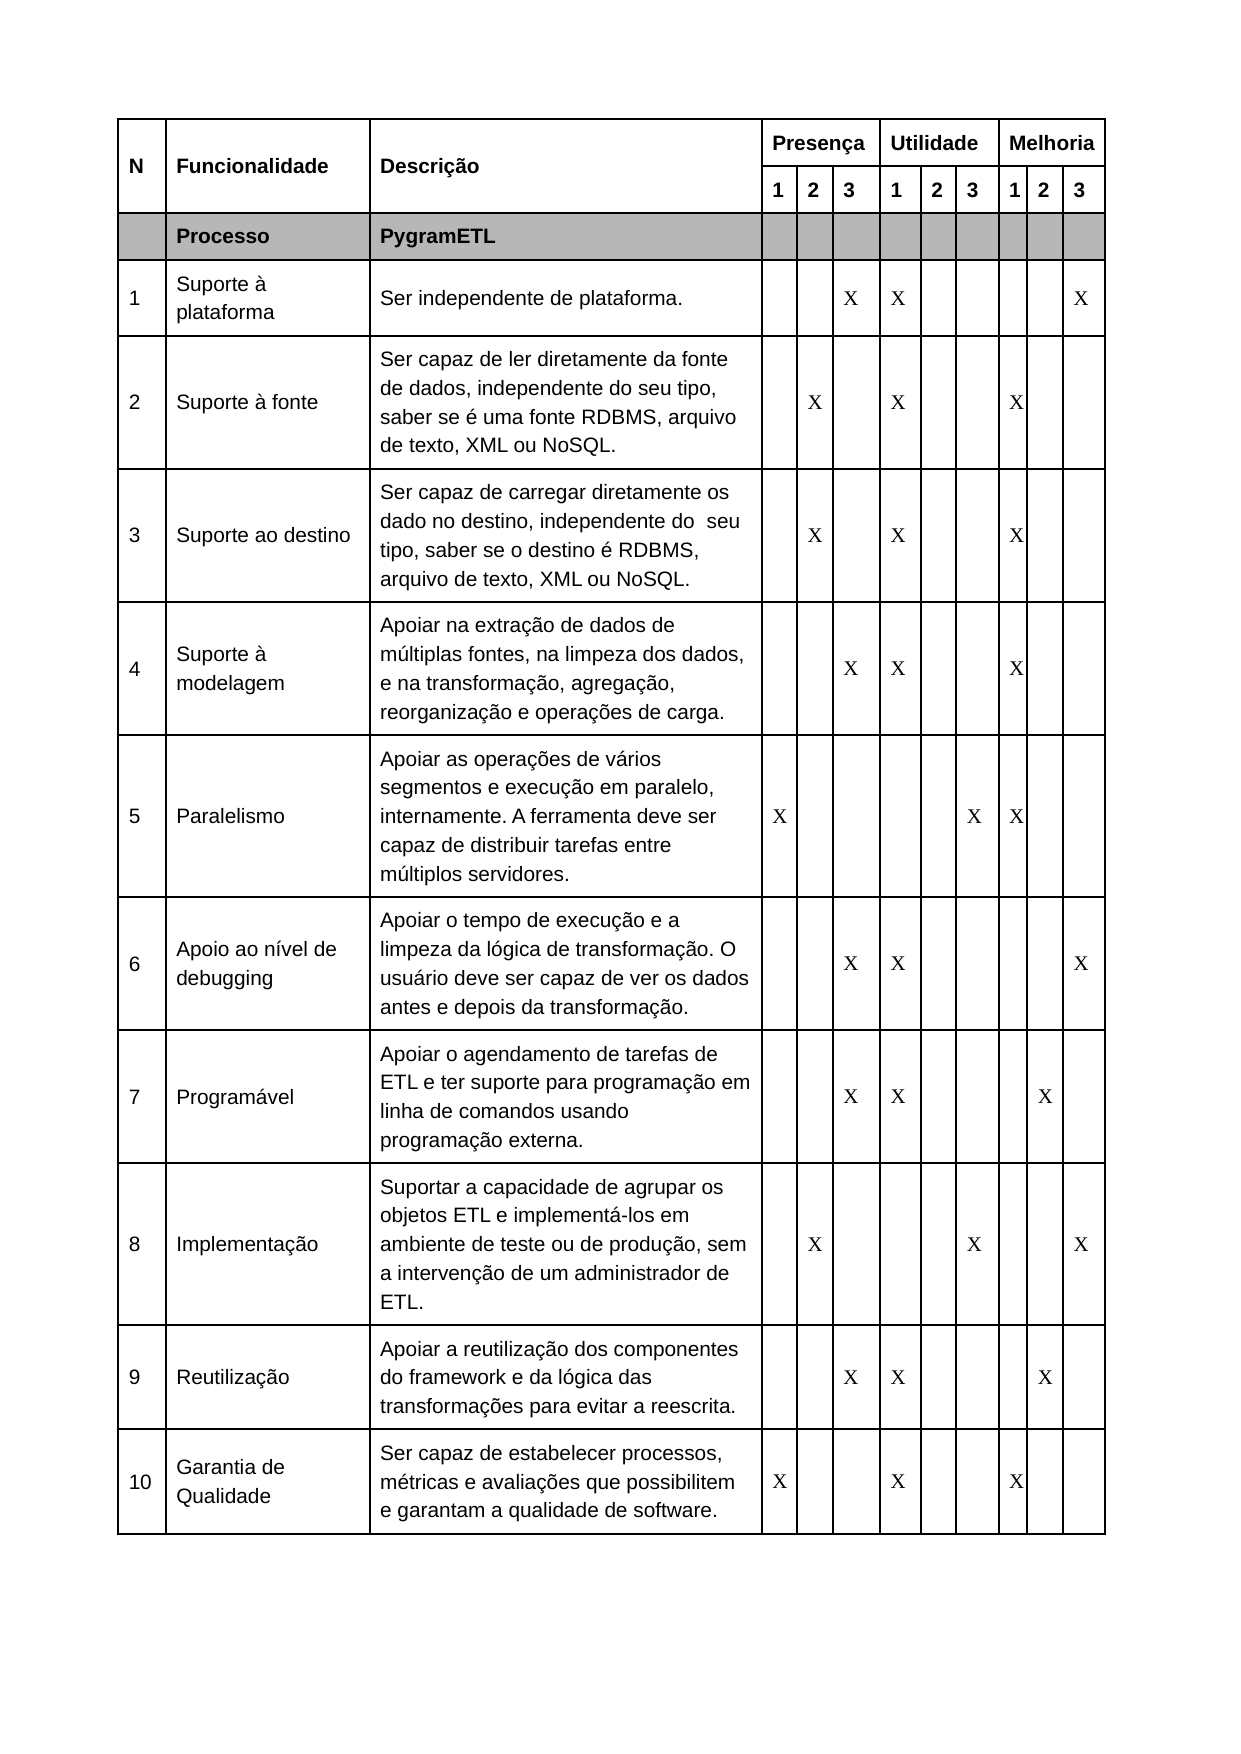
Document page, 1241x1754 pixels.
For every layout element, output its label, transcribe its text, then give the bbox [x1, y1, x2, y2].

table_cell Reutilização [167, 1326, 369, 1428]
table_cell [957, 898, 998, 1029]
table_cell [922, 337, 955, 468]
table_cell [922, 736, 955, 896]
table_cell X [1000, 736, 1026, 896]
table_cell [1064, 337, 1104, 468]
table_cell X [1000, 603, 1026, 734]
table_cell Ser capaz de ler diretamente da fonte de dados, independente do seu tipo, saber se é uma fonte RDBMS, arquivo de texto, XML ou NoSQL. [371, 337, 761, 468]
table_cell [1064, 1326, 1104, 1428]
table_cell 3 [119, 470, 165, 601]
table_cell [1064, 736, 1104, 896]
table_cell X [881, 1430, 920, 1533]
table_cell X [1064, 1164, 1104, 1324]
table_cell 2 [798, 167, 832, 212]
table_cell [763, 261, 796, 334]
table_cell [1064, 1031, 1104, 1162]
table_cell [1028, 214, 1062, 259]
table_cell 1 [763, 167, 796, 212]
table_cell [763, 337, 796, 468]
table_cell X [834, 603, 879, 734]
table_cell Processo [167, 214, 369, 259]
table_cell Apoio ao nível de debugging [167, 898, 369, 1029]
table_cell 1 [1000, 167, 1026, 212]
table_cell X [763, 736, 796, 896]
table_cell X [1000, 337, 1026, 468]
table_cell X [1000, 1430, 1026, 1533]
table_cell [1000, 1031, 1026, 1162]
table_cell [834, 470, 879, 601]
table_cell X [1028, 1326, 1062, 1428]
table_cell [1028, 603, 1062, 734]
table_cell X [834, 261, 879, 334]
table_cell X [1064, 898, 1104, 1029]
table_cell X [881, 261, 920, 334]
table_cell [881, 214, 920, 259]
table_cell [922, 470, 955, 601]
table_cell [763, 214, 796, 259]
table_cell Garantia de Qualidade [167, 1430, 369, 1533]
table_cell [798, 1031, 832, 1162]
table_cell [834, 337, 879, 468]
table_cell Apoiar o tempo de execução e a limpeza da lógica de transformação. O usuário deve ser capaz de ver os dados antes e depois da transformação. [371, 898, 761, 1029]
table_cell [881, 736, 920, 896]
table_cell X [881, 1031, 920, 1162]
table_cell [957, 261, 998, 334]
table_cell [763, 1164, 796, 1324]
table_header Descrição [371, 120, 761, 212]
table_cell [834, 214, 879, 259]
table_cell Ser independente de plataforma. [371, 261, 761, 334]
table_header N [119, 120, 165, 212]
table_cell Suporte à plataforma [167, 261, 369, 334]
table_cell X [763, 1430, 796, 1533]
table_cell X [1064, 261, 1104, 334]
table_cell 8 [119, 1164, 165, 1324]
table_cell 4 [119, 603, 165, 734]
table_cell Apoiar o agendamento de tarefas de ETL e ter suporte para programação em linha de comandos usando programação externa. [371, 1031, 761, 1162]
table_cell [798, 898, 832, 1029]
table_cell Apoiar a reutilização dos componentes do framework e da lógica das transformações para evitar a reescrita. [371, 1326, 761, 1428]
table_cell [1000, 1326, 1026, 1428]
table_cell X [834, 1031, 879, 1162]
table_cell Suportar a capacidade de agrupar os objetos ETL e implementá-los em ambiente de teste ou de produção, sem a intervenção de um administrador de ETL. [371, 1164, 761, 1324]
table_cell [834, 1164, 879, 1324]
table_cell [119, 214, 165, 259]
table_cell [957, 337, 998, 468]
table_cell [922, 603, 955, 734]
table_cell X [881, 1326, 920, 1428]
table_header Utilidade [881, 120, 998, 165]
table_cell [1000, 898, 1026, 1029]
table_cell [1028, 1430, 1062, 1533]
table_header Melhoria [1000, 120, 1104, 165]
table_cell 10 [119, 1430, 165, 1533]
table_cell [1000, 261, 1026, 334]
table_cell [798, 1430, 832, 1533]
table_cell 1 [881, 167, 920, 212]
table_cell 2 [1028, 167, 1062, 212]
table_cell X [798, 1164, 832, 1324]
table_cell [957, 470, 998, 601]
table_cell 3 [957, 167, 998, 212]
table_cell [834, 1430, 879, 1533]
table_cell [922, 261, 955, 334]
table_cell [1064, 214, 1104, 259]
table_cell [922, 1326, 955, 1428]
table_cell [957, 1326, 998, 1428]
table_cell 1 [119, 261, 165, 334]
table_header Funcionalidade [167, 120, 369, 212]
table_cell [881, 1164, 920, 1324]
table_cell [763, 603, 796, 734]
table_header Presença [763, 120, 879, 165]
table_cell X [881, 337, 920, 468]
table_cell [922, 214, 955, 259]
table_cell Suporte à modelagem [167, 603, 369, 734]
table_cell [763, 470, 796, 601]
table_cell [1028, 1164, 1062, 1324]
table_cell [798, 261, 832, 334]
table_cell [1028, 261, 1062, 334]
table_cell Apoiar na extração de dados de múltiplas fontes, na limpeza dos dados, e na transformação, agregação, reorganização e operações de carga. [371, 603, 761, 734]
table_cell [798, 603, 832, 734]
table_cell 7 [119, 1031, 165, 1162]
table_cell X [798, 470, 832, 601]
table_cell [1028, 898, 1062, 1029]
table_cell 9 [119, 1326, 165, 1428]
table_cell [957, 603, 998, 734]
table_cell X [1028, 1031, 1062, 1162]
table_cell Paralelismo [167, 736, 369, 896]
table_cell [922, 1164, 955, 1324]
table_cell [763, 898, 796, 1029]
table_cell [1000, 214, 1026, 259]
table_cell [798, 736, 832, 896]
table_cell [922, 1031, 955, 1162]
table_cell [957, 214, 998, 259]
table_cell 2 [922, 167, 955, 212]
table_cell [957, 1430, 998, 1533]
table_cell X [798, 337, 832, 468]
table_cell 6 [119, 898, 165, 1029]
table_cell [1000, 1164, 1026, 1324]
table_cell Apoiar as operações de vários segmentos e execução em paralelo, internamente. A ferramenta deve ser capaz de distribuir tarefas entre múltiplos servidores. [371, 736, 761, 896]
table_cell [798, 214, 832, 259]
table_cell X [834, 1326, 879, 1428]
table_cell [798, 1326, 832, 1428]
table_cell X [881, 470, 920, 601]
table_cell Suporte à fonte [167, 337, 369, 468]
table_cell [1064, 603, 1104, 734]
table_cell [1028, 470, 1062, 601]
table_cell 3 [834, 167, 879, 212]
table_cell [957, 1031, 998, 1162]
table_cell 2 [119, 337, 165, 468]
table_cell Ser capaz de carregar diretamente os dado no destino, independente do seu tipo, saber se o destino é RDBMS, arquivo de texto, XML ou NoSQL. [371, 470, 761, 601]
table_cell 3 [1064, 167, 1104, 212]
table_cell [1064, 470, 1104, 601]
table_cell Implementação [167, 1164, 369, 1324]
table_cell X [881, 898, 920, 1029]
table_cell [922, 1430, 955, 1533]
table_cell X [957, 736, 998, 896]
table_cell X [881, 603, 920, 734]
table_cell [922, 898, 955, 1029]
table_cell [1028, 736, 1062, 896]
table_cell Suporte ao destino [167, 470, 369, 601]
table_cell Ser capaz de estabelecer processos, métricas e avaliações que possibilitem e garantam a qualidade de software. [371, 1430, 761, 1533]
table_cell [763, 1326, 796, 1428]
table_cell X [834, 898, 879, 1029]
table_cell [1064, 1430, 1104, 1533]
table_cell [1028, 337, 1062, 468]
table_cell [834, 736, 879, 896]
table_cell PygramETL [371, 214, 761, 259]
table_cell Programável [167, 1031, 369, 1162]
table_cell 5 [119, 736, 165, 896]
table_cell [763, 1031, 796, 1162]
table_cell X [957, 1164, 998, 1324]
table_cell X [1000, 470, 1026, 601]
